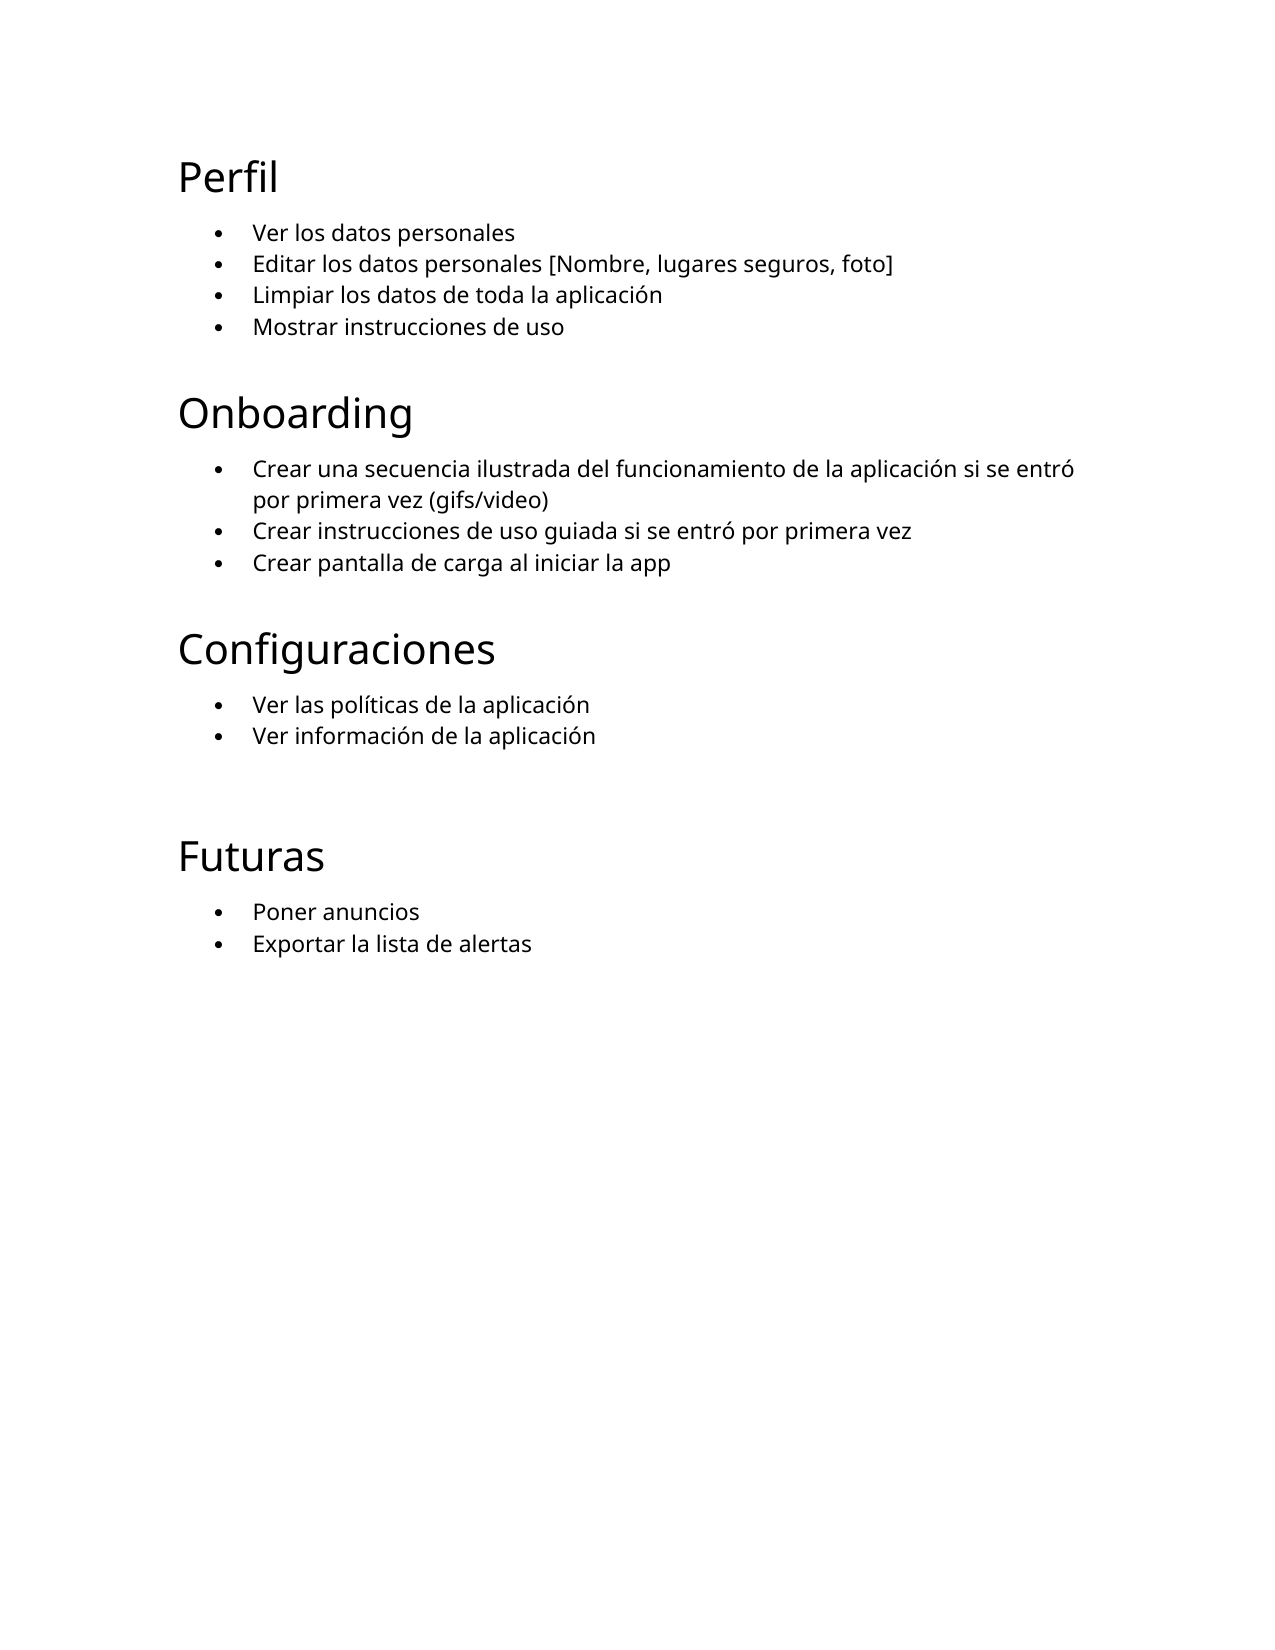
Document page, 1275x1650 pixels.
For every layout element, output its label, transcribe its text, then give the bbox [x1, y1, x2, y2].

list Limpiar los datos de toda la aplicación [215, 279, 1098, 311]
list Editar los datos personales [Nombre, lugares seguros, foto] [215, 248, 1098, 279]
list Crear pantalla de carga al iniciar la app [215, 547, 1098, 578]
text Futuras [177, 827, 1098, 884]
list Poner anuncios [215, 896, 1098, 927]
list Crear una secuencia ilustrada del funcionamiento de la aplicación si se entró por primera vez (gifs/video) [215, 453, 1098, 515]
list Exportar la lista de alertas [215, 927, 1098, 959]
list Ver las políticas de la aplicación [215, 689, 1098, 720]
list Mostrar instrucciones de uso [215, 311, 1098, 342]
text Configuraciones [177, 619, 1098, 676]
list Ver los datos personales [215, 217, 1098, 248]
text Perfil [177, 148, 1098, 204]
text Onboarding [177, 383, 1098, 440]
list Ver información de la aplicación [215, 720, 1098, 751]
list Crear instrucciones de uso guiada si se entró por primera vez [215, 515, 1098, 547]
